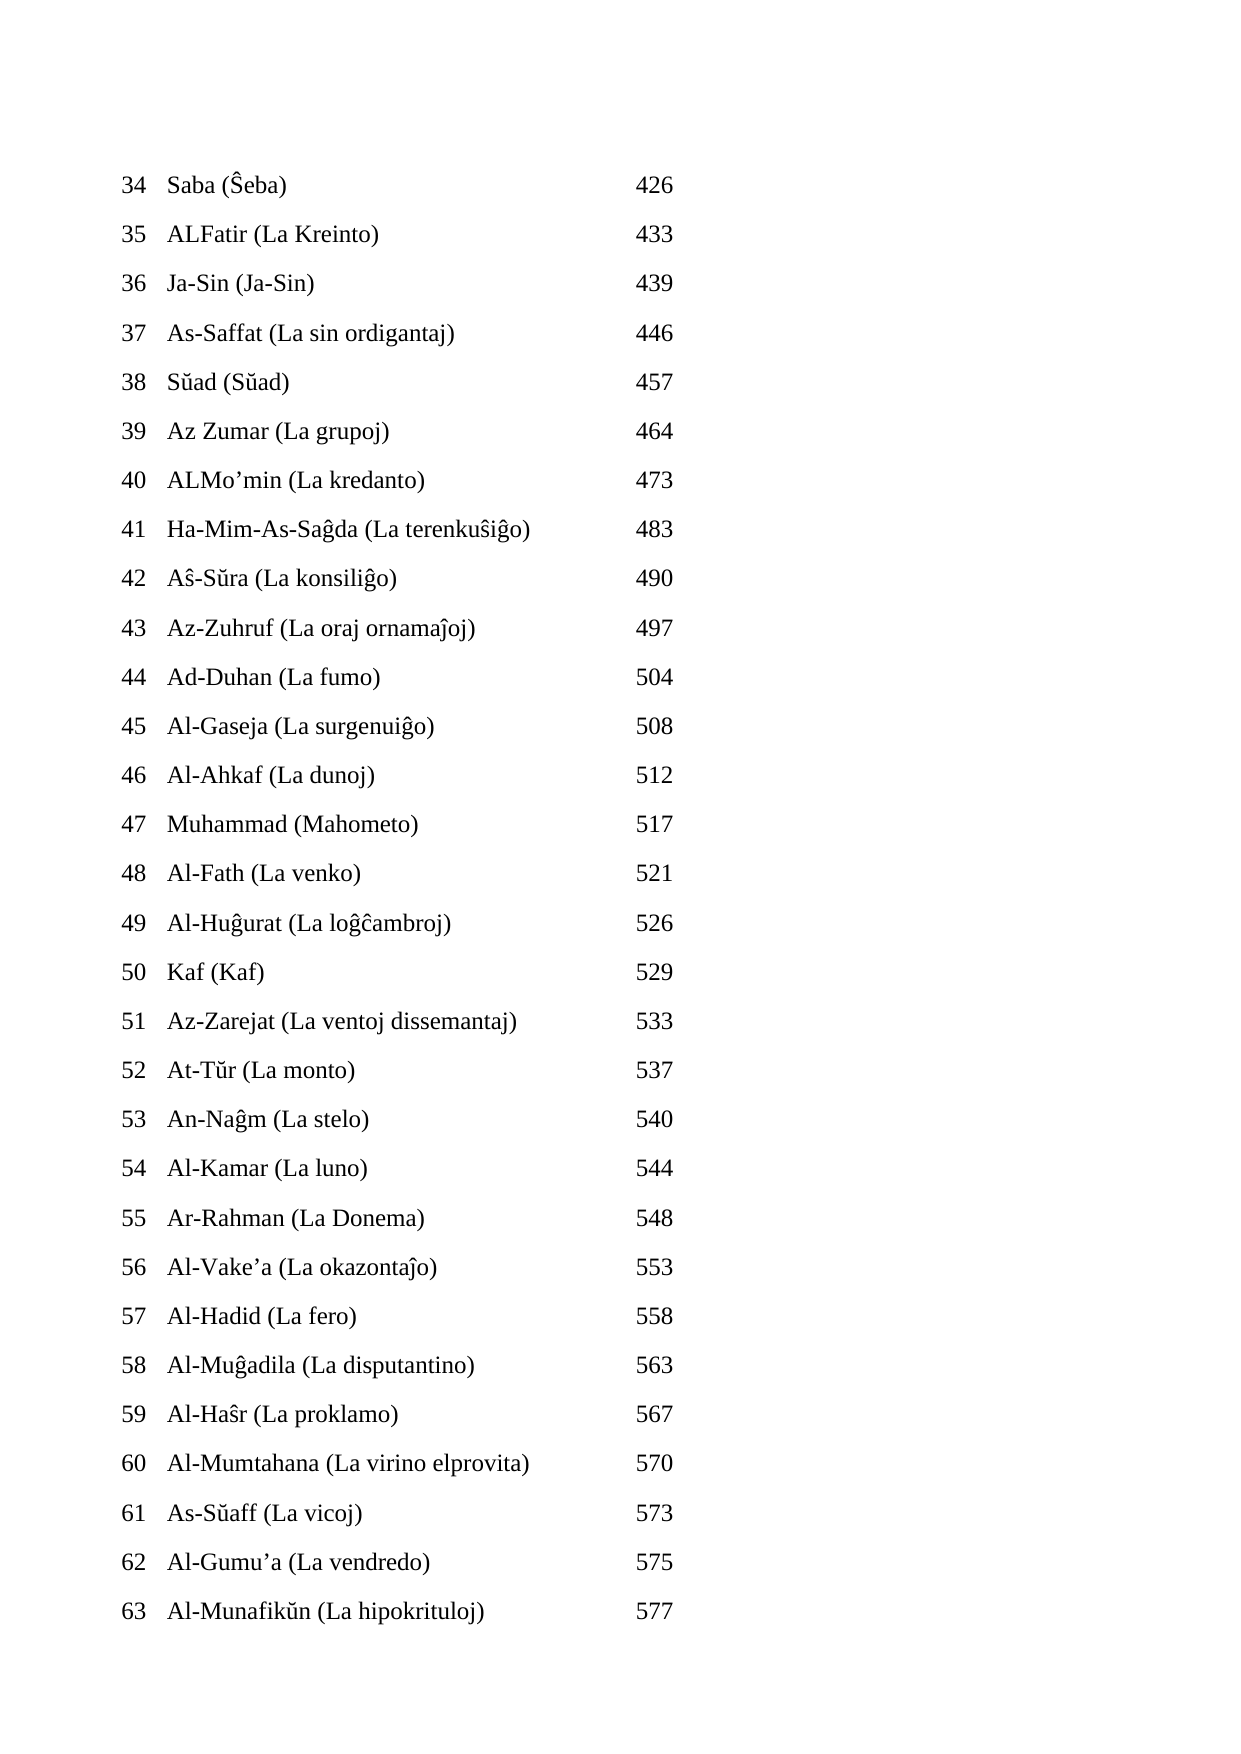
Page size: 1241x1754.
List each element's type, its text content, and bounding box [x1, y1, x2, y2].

table_cell 553 [633, 1249, 691, 1298]
table_cell 60 [118, 1446, 164, 1495]
table_cell 526 [633, 905, 691, 954]
table_cell Az Zumar (La grupoj) [164, 413, 633, 462]
table_cell 39 [118, 413, 164, 462]
table_cell An-Naĝm (La stelo) [164, 1101, 633, 1151]
table_cell At-Tŭr (La monto) [164, 1052, 633, 1101]
table_cell 44 [118, 659, 164, 708]
table_cell Az-Zuhruf (La oraj ornamaĵoj) [164, 610, 633, 659]
table_cell Ja-Sin (Ja-Sin) [164, 266, 633, 315]
table_cell 55 [118, 1200, 164, 1249]
table_cell 575 [633, 1544, 691, 1593]
table_cell Al-Gaseja (La surgenuiĝo) [164, 708, 633, 757]
table_cell 36 [118, 266, 164, 315]
table_cell Kaf (Kaf) [164, 954, 633, 1003]
table_cell Aŝ-Sŭra (La konsiliĝo) [164, 561, 633, 610]
table_cell 59 [118, 1396, 164, 1446]
table_cell 45 [118, 708, 164, 757]
table_cell 57 [118, 1298, 164, 1347]
table_cell Al-Fath (La venko) [164, 856, 633, 905]
table_cell 53 [118, 1101, 164, 1151]
table_cell 46 [118, 757, 164, 806]
table_cell 56 [118, 1249, 164, 1298]
table_cell 426 [633, 167, 691, 216]
table_cell Al-Muĝadila (La disputantino) [164, 1347, 633, 1396]
table_cell 37 [118, 315, 164, 364]
table_cell 464 [633, 413, 691, 462]
table_cell 49 [118, 905, 164, 954]
table_cell Al-Gumu’a (La vendredo) [164, 1544, 633, 1593]
table_cell 512 [633, 757, 691, 806]
table_cell 54 [118, 1151, 164, 1200]
table_cell 50 [118, 954, 164, 1003]
table_cell Al-Ahkaf (La dunoj) [164, 757, 633, 806]
table_cell Saba (Ŝeba) [164, 167, 633, 216]
table_cell As-Saffat (La sin ordigantaj) [164, 315, 633, 364]
table_cell [164, 118, 633, 167]
table_cell 34 [118, 167, 164, 216]
table_cell 63 [118, 1593, 164, 1628]
table_cell 43 [118, 610, 164, 659]
table_cell 42 [118, 561, 164, 610]
table_cell Al-Haŝr (La proklamo) [164, 1396, 633, 1446]
table_cell 61 [118, 1495, 164, 1544]
table_cell 521 [633, 856, 691, 905]
table_cell 548 [633, 1200, 691, 1249]
table_cell 483 [633, 511, 691, 561]
table_cell 577 [633, 1593, 691, 1628]
table_cell Az-Zarejat (La ventoj dissemantaj) [164, 1003, 633, 1052]
table_cell ALMo’min (La kredanto) [164, 462, 633, 511]
table_cell As-Sŭaff (La vicoj) [164, 1495, 633, 1544]
table_cell Al-Huĝurat (La loĝĉambroj) [164, 905, 633, 954]
table_cell 439 [633, 266, 691, 315]
table_cell 517 [633, 806, 691, 856]
table_cell Al-Mumtahana (La virino elprovita) [164, 1446, 633, 1495]
table_cell 529 [633, 954, 691, 1003]
table_cell 473 [633, 462, 691, 511]
table_cell 558 [633, 1298, 691, 1347]
table_cell Al-Kamar (La luno) [164, 1151, 633, 1200]
table_cell 51 [118, 1003, 164, 1052]
table_cell 433 [633, 216, 691, 266]
table_cell 567 [633, 1396, 691, 1446]
table_cell Muhammad (Mahometo) [164, 806, 633, 856]
table_cell 62 [118, 1544, 164, 1593]
table_cell 497 [633, 610, 691, 659]
table_cell Al-Vake’a (La okazontaĵo) [164, 1249, 633, 1298]
table_cell 537 [633, 1052, 691, 1101]
table_cell 457 [633, 364, 691, 413]
table_cell Ar-Rahman (La Donema) [164, 1200, 633, 1249]
table_cell Al-Hadid (La fero) [164, 1298, 633, 1347]
table_cell Al-Munafikŭn (La hipokrituloj) [164, 1593, 633, 1628]
table_cell [633, 118, 691, 167]
table_cell 570 [633, 1446, 691, 1495]
table_cell 508 [633, 708, 691, 757]
table_cell 38 [118, 364, 164, 413]
table_cell 41 [118, 511, 164, 561]
table_cell 35 [118, 216, 164, 266]
table_cell 58 [118, 1347, 164, 1396]
table_cell 504 [633, 659, 691, 708]
table_cell 563 [633, 1347, 691, 1396]
table_cell 40 [118, 462, 164, 511]
table_cell 533 [633, 1003, 691, 1052]
table_cell 544 [633, 1151, 691, 1200]
table_cell 540 [633, 1101, 691, 1151]
table_cell 52 [118, 1052, 164, 1101]
table_cell 490 [633, 561, 691, 610]
table_cell 48 [118, 856, 164, 905]
table_cell 573 [633, 1495, 691, 1544]
table_cell ALFatir (La Kreinto) [164, 216, 633, 266]
table_cell Ad-Duhan (La fumo) [164, 659, 633, 708]
table_cell Sŭad (Sŭad) [164, 364, 633, 413]
table_cell Ha-Mim-As-Saĝda (La terenkuŝiĝo) [164, 511, 633, 561]
table_cell 446 [633, 315, 691, 364]
table_cell [118, 118, 164, 167]
table_cell 47 [118, 806, 164, 856]
